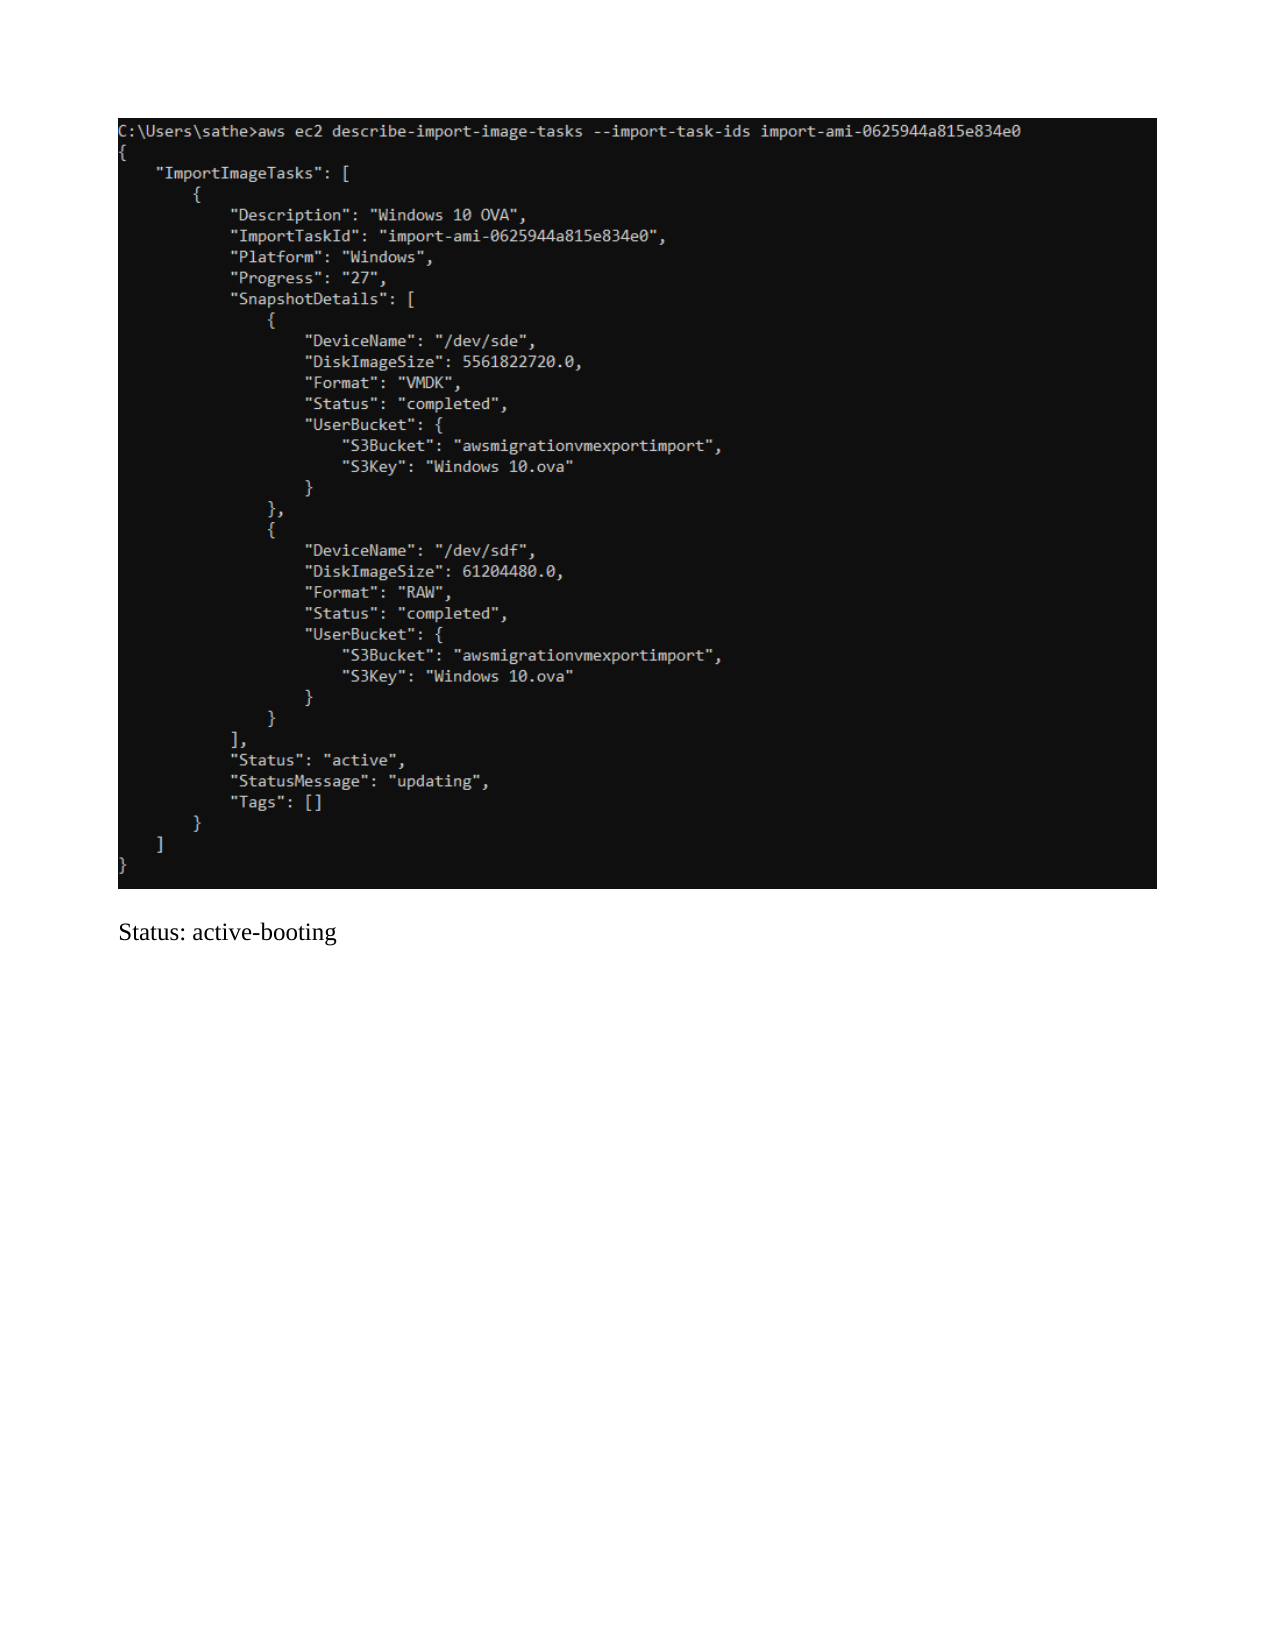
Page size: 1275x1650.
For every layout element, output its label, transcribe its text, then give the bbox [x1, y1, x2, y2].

picture [118, 118, 1157, 889]
text Status: active-booting [118, 917, 1157, 946]
